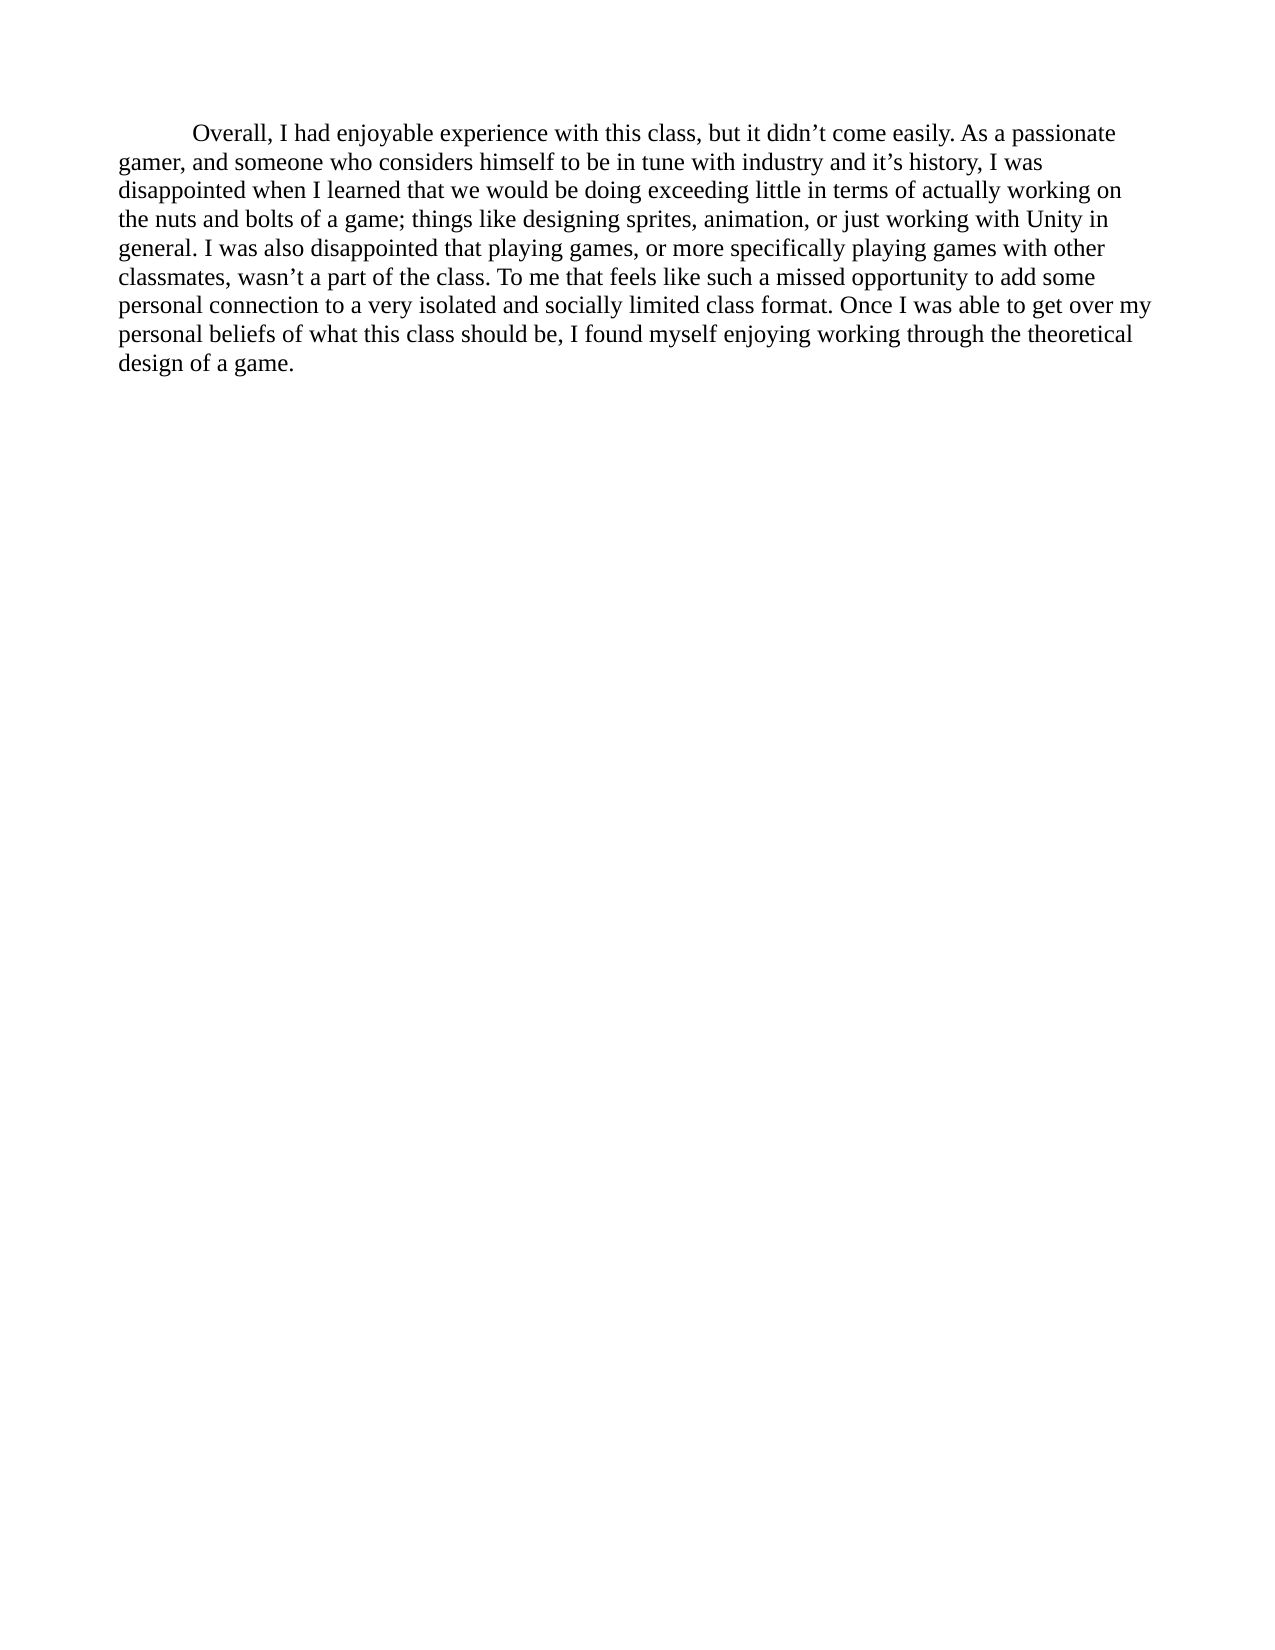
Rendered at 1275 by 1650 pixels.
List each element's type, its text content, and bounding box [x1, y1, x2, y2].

text Overall, I had enjoyable experience with this class, but it didn’t come easily. As a passionate gamer, and someone who considers himself to be in tune with industry and it’s history, I was disappointed when I learned that we would be doing exceeding little in terms of actually working on the nuts and bolts of a game; things like designing sprites, animation, or just working with Unity in general. I was also disappointed that playing games, or more specifically playing games with other classmates, wasn’t a part of the class. To me that feels like such a missed opportunity to add some personal connection to a very isolated and socially limited class format. Once I was able to get over my personal beliefs of what this class should be, I found myself enjoying working through the theoretical design of a game. [118, 118, 1157, 377]
